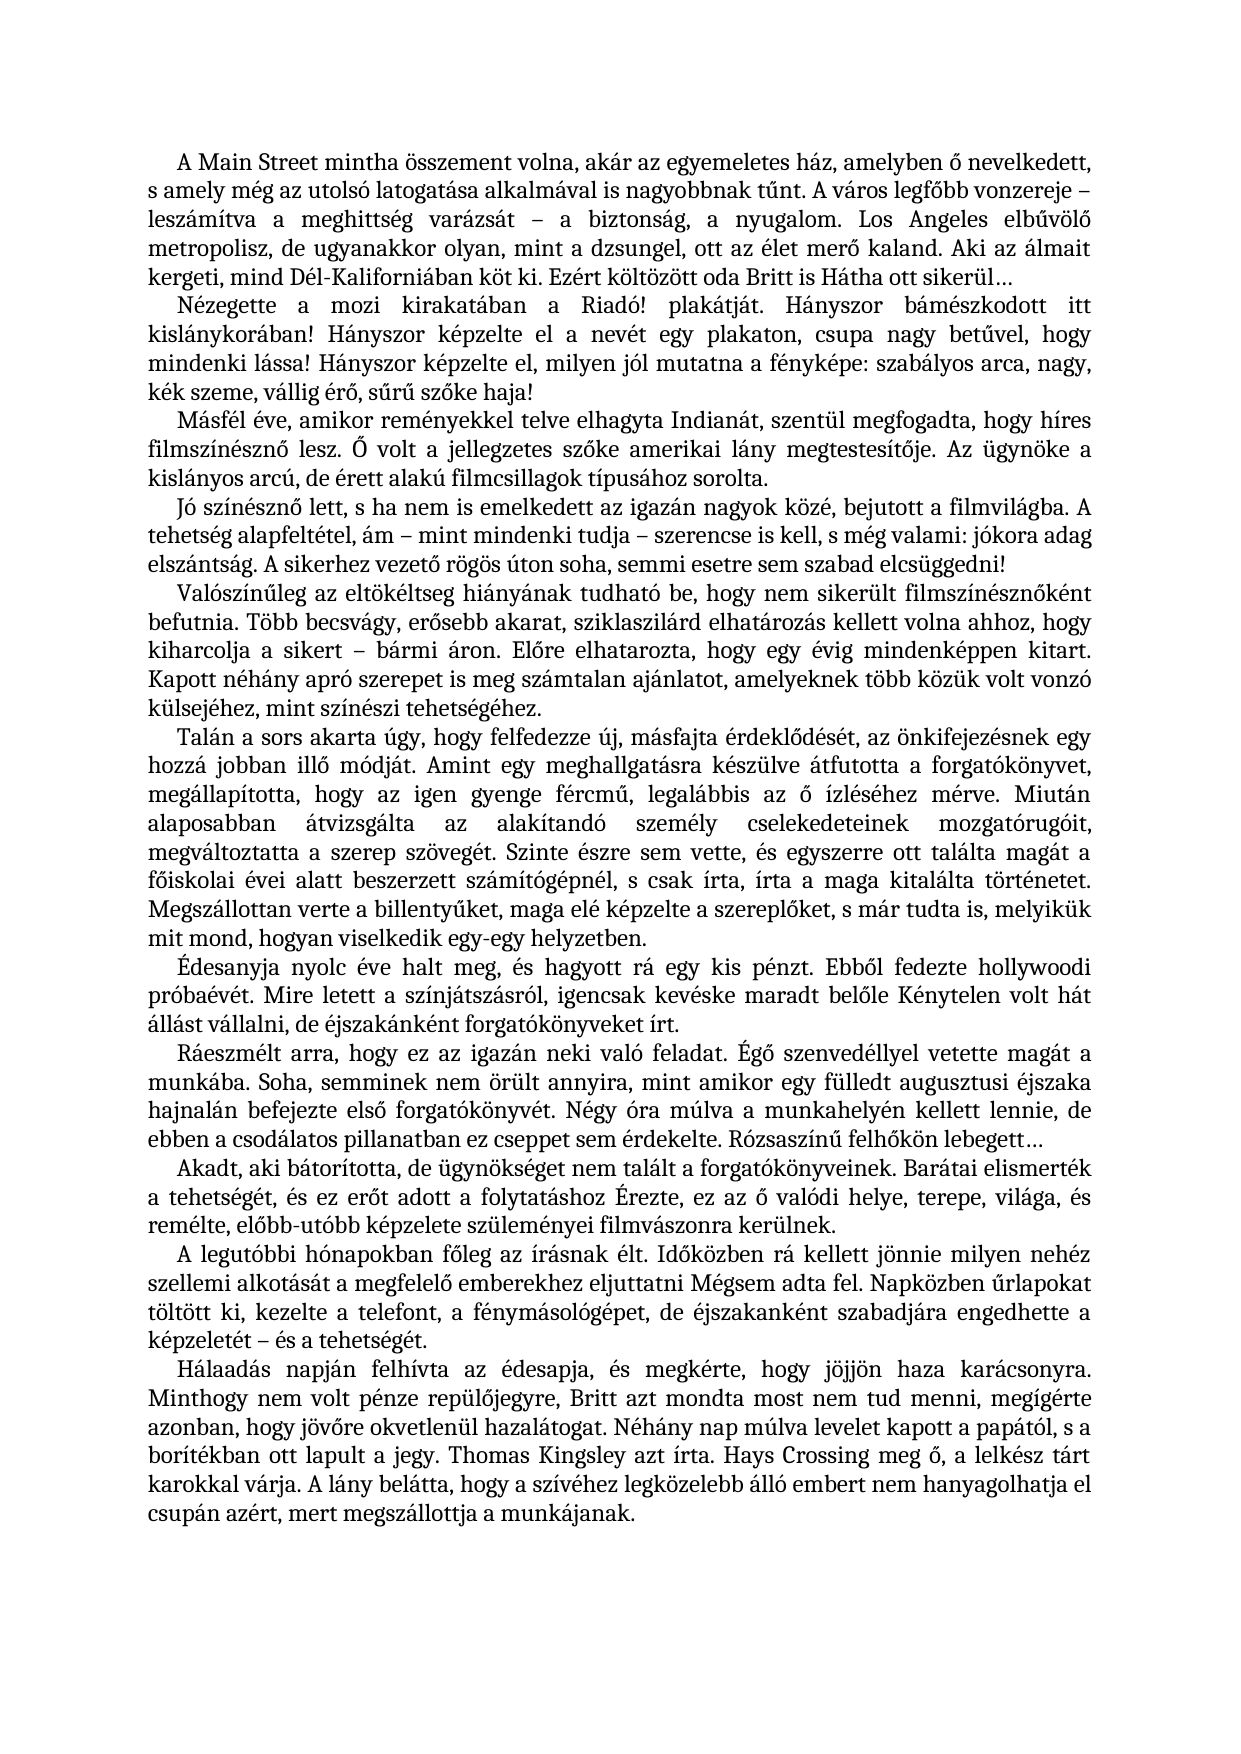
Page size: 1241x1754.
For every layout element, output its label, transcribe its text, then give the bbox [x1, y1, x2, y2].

text Akadt, aki bátorította, de ügynökséget nem talált a forgatókönyveinek. Barátai elismerték a tehetségét, és ez erőt adott a folytatáshoz Érezte, ez az ő valódi helye, terepe, világa, és remélte, előbb-utóbb képzelete szüleményei filmvászonra kerülnek. [148, 1154, 1093, 1240]
text Nézegette a mozi kirakatában a Riadó! plakátját. Hányszor bámészkodott itt kislánykorában! Hányszor képzelte el a nevét egy plakaton, csupa nagy betűvel, hogy mindenki lássa! Hányszor képzelte el, milyen jól mutatna a fényképe: szabályos arca, nagy, kék szeme, vállig érő, sűrű szőke haja! [148, 291, 1093, 406]
text Másfél éve, amikor reményekkel telve elhagyta Indianát, szentül megfogadta, hogy híres filmszínésznő lesz. Ő volt a jellegzetes szőke amerikai lány megtestesítője. Az ügynöke a kislányos arcú, de érett alakú filmcsillagok típusához sorolta. [148, 406, 1093, 493]
text A Main Street mintha összement volna, akár az egyemeletes ház, amelyben ő nevelkedett, s amely még az utolsó latogatása alkalmával is nagyobbnak tűnt. A város legfőbb vonzereje – leszámítva a meghittség varázsát – a biztonság, a nyugalom. Los Angeles elbűvölő metropolisz, de ugyanakkor olyan, mint a dzsungel, ott az élet merő kaland. Aki az álmait kergeti, mind Dél-Kaliforniában köt ki. Ezért költözött oda Britt is Hátha ott sikerül… [148, 148, 1093, 291]
text Jó színésznő lett, s ha nem is emelkedett az igazán nagyok közé, bejutott a filmvilágba. A tehetség alapfeltétel, ám – mint mindenki tudja – szerencse is kell, s még valami: jókora adag elszántság. A sikerhez vezető rögös úton soha, semmi esetre sem szabad elcsüggedni! [148, 493, 1093, 579]
text Hálaadás napján felhívta az édesapja, és megkérte, hogy jöjjön haza karácsonyra. Minthogy nem volt pénze repülőjegyre, Britt azt mondta most nem tud menni, megígérte azonban, hogy jövőre okvetlenül hazalátogat. Néhány nap múlva levelet kapott a papától, s a borítékban ott lapult a jegy. Thomas Kingsley azt írta. Hays Crossing meg ő, a lelkész tárt karokkal várja. A lány belátta, hogy a szívéhez legközelebb álló embert nem hanyagolhatja el csupán azért, mert megszállottja a munkájanak. [148, 1355, 1093, 1528]
text Talán a sors akarta úgy, hogy felfedezze új, másfajta érdeklődését, az önkifejezésnek egy hozzá jobban illő módját. Amint egy meghallgatásra készülve átfutotta a forgatókönyvet, megállapította, hogy az igen gyenge fércmű, legalábbis az ő ízléséhez mérve. Miután alaposabban átvizsgálta az alakítandó személy cselekedeteinek mozgatórugóit, megváltoztatta a szerep szövegét. Szinte észre sem vette, és egyszerre ott találta magát a főiskolai évei alatt beszerzett számítógépnél, s csak írta, írta a maga kitalálta történetet. Megszállottan verte a billentyűket, maga elé képzelte a szereplőket, s már tudta is, melyikük mit mond, hogyan viselkedik egy-egy helyzetben. [148, 723, 1093, 953]
text A legutóbbi hónapokban főleg az írásnak élt. Időközben rá kellett jönnie milyen nehéz szellemi alkotását a megfelelő emberekhez eljuttatni Mégsem adta fel. Napközben űrlapokat töltött ki, kezelte a telefont, a fénymásológépet, de éjszakanként szabadjára engedhette a képzeletét – és a tehetségét. [148, 1240, 1093, 1355]
text Valószínűleg az eltökéltseg hiányának tudható be, hogy nem sikerült filmszínésznőként befutnia. Több becsvágy, erősebb akarat, sziklaszilárd elhatározás kellett volna ahhoz, hogy kiharcolja a sikert – bármi áron. Előre elhatarozta, hogy egy évig mindenképpen kitart. Kapott néhány apró szerepet is meg számtalan ajánlatot, amelyeknek több közük volt vonzó külsejéhez, mint színészi tehetségéhez. [148, 579, 1093, 723]
text Ráeszmélt arra, hogy ez az igazán neki való feladat. Égő szenvedéllyel vetette magát a munkába. Soha, semminek nem örült annyira, mint amikor egy fülledt augusztusi éjszaka hajnalán befejezte első forgatókönyvét. Négy óra múlva a munkahelyén kellett lennie, de ebben a csodálatos pillanatban ez cseppet sem érdekelte. Rózsaszínű felhőkön lebegett… [148, 1039, 1093, 1154]
text Édesanyja nyolc éve halt meg, és hagyott rá egy kis pénzt. Ebből fedezte hollywoodi próbaévét. Mire letett a színjátszásról, igencsak kevéske maradt belőle Kénytelen volt hát állást vállalni, de éjszakánként forgatókönyveket írt. [148, 953, 1093, 1039]
